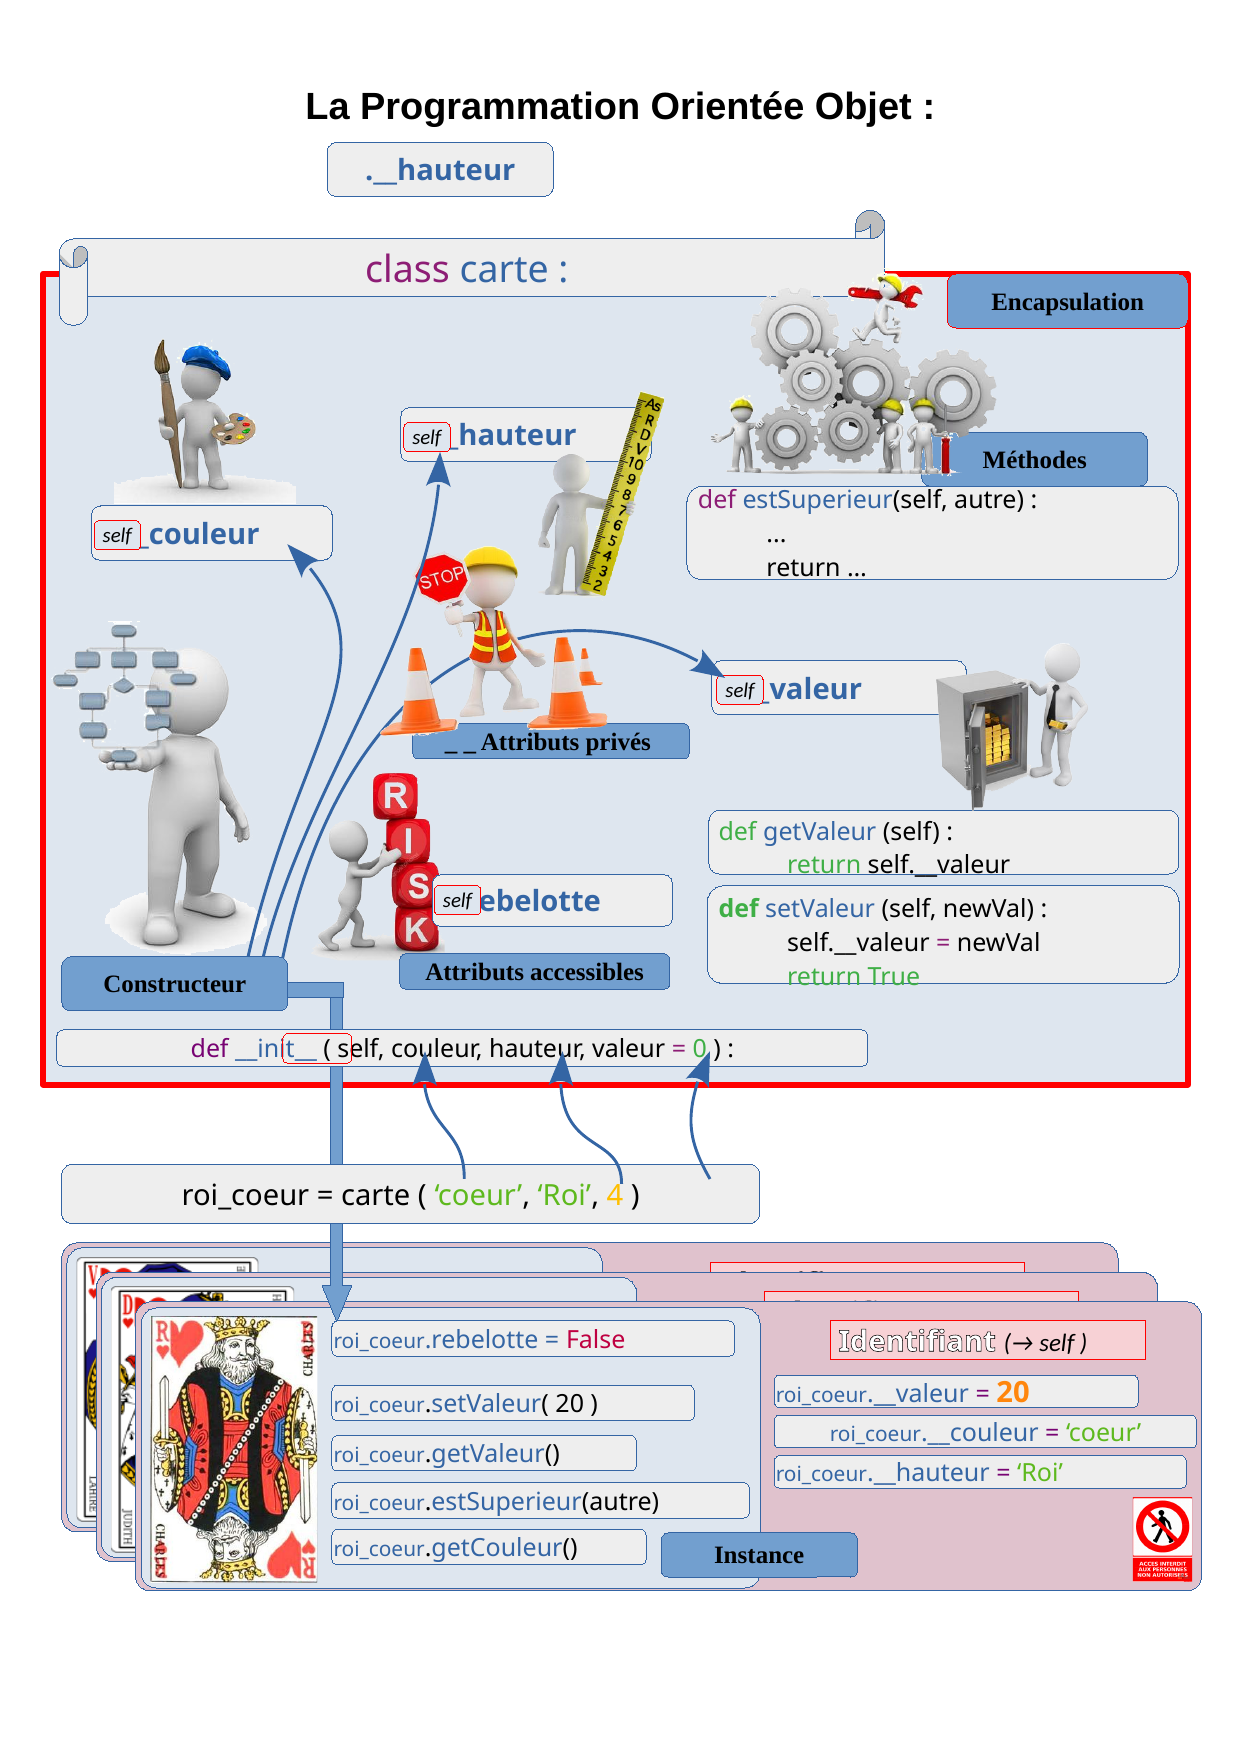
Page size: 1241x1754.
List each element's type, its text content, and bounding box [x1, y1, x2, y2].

picture [150, 1316, 318, 1583]
picture [1132, 1497, 1193, 1582]
picture [285, 772, 445, 981]
subtitle La Programmation Orientée Objet : [59, 84, 1181, 128]
picture [111, 1286, 295, 1553]
picture [412, 558, 422, 583]
picture [76, 1257, 259, 1522]
picture [250, 773, 310, 956]
picture [931, 640, 1089, 815]
picture [40, 621, 310, 981]
picture [266, 831, 310, 957]
picture [709, 266, 997, 477]
picture [379, 545, 608, 737]
picture [114, 326, 296, 504]
